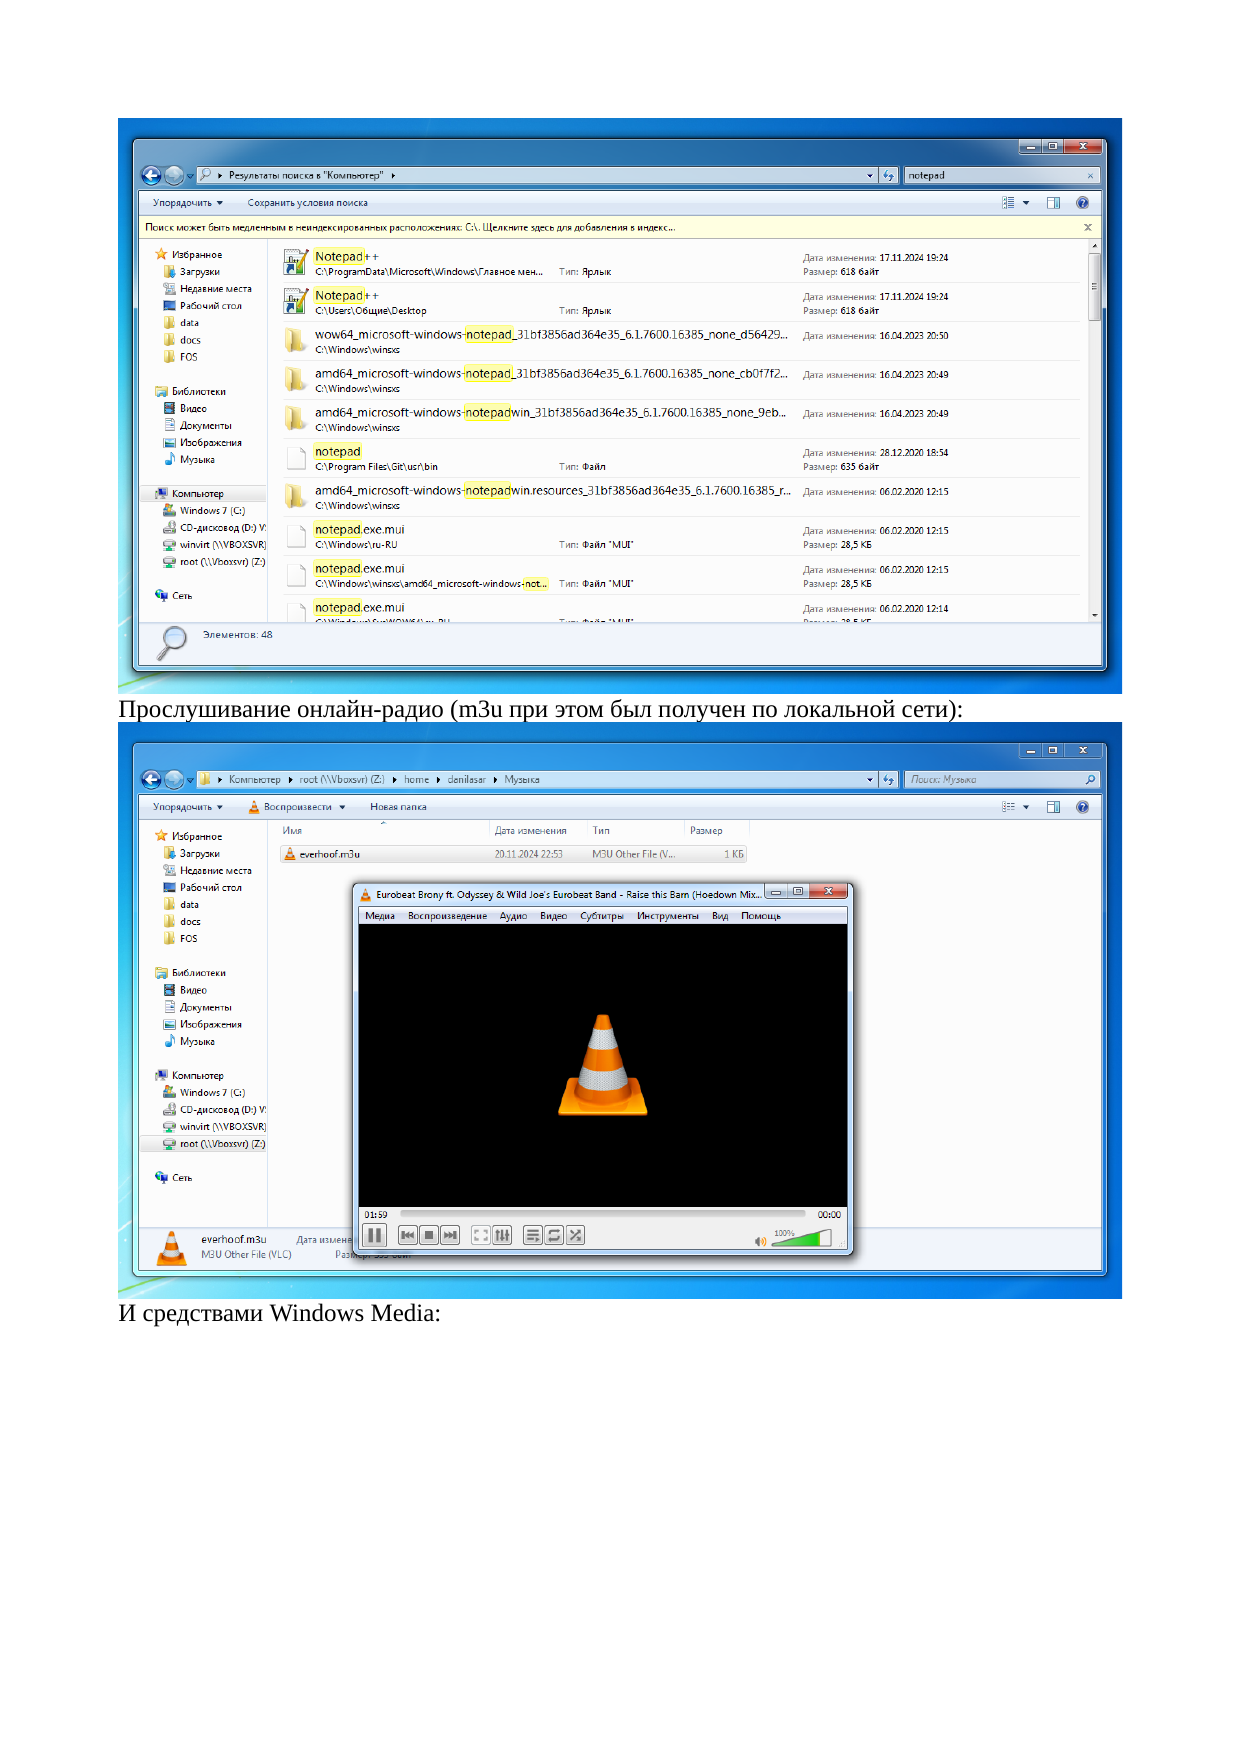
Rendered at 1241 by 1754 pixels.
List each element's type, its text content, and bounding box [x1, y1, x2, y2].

picture [118, 722, 1123, 1299]
picture [118, 118, 1123, 694]
text И средствами Windows Media: [118, 1299, 1122, 1327]
text Прослушивание онлайн-радио (m3u при этом был получен по локальной сети): [118, 694, 1122, 722]
